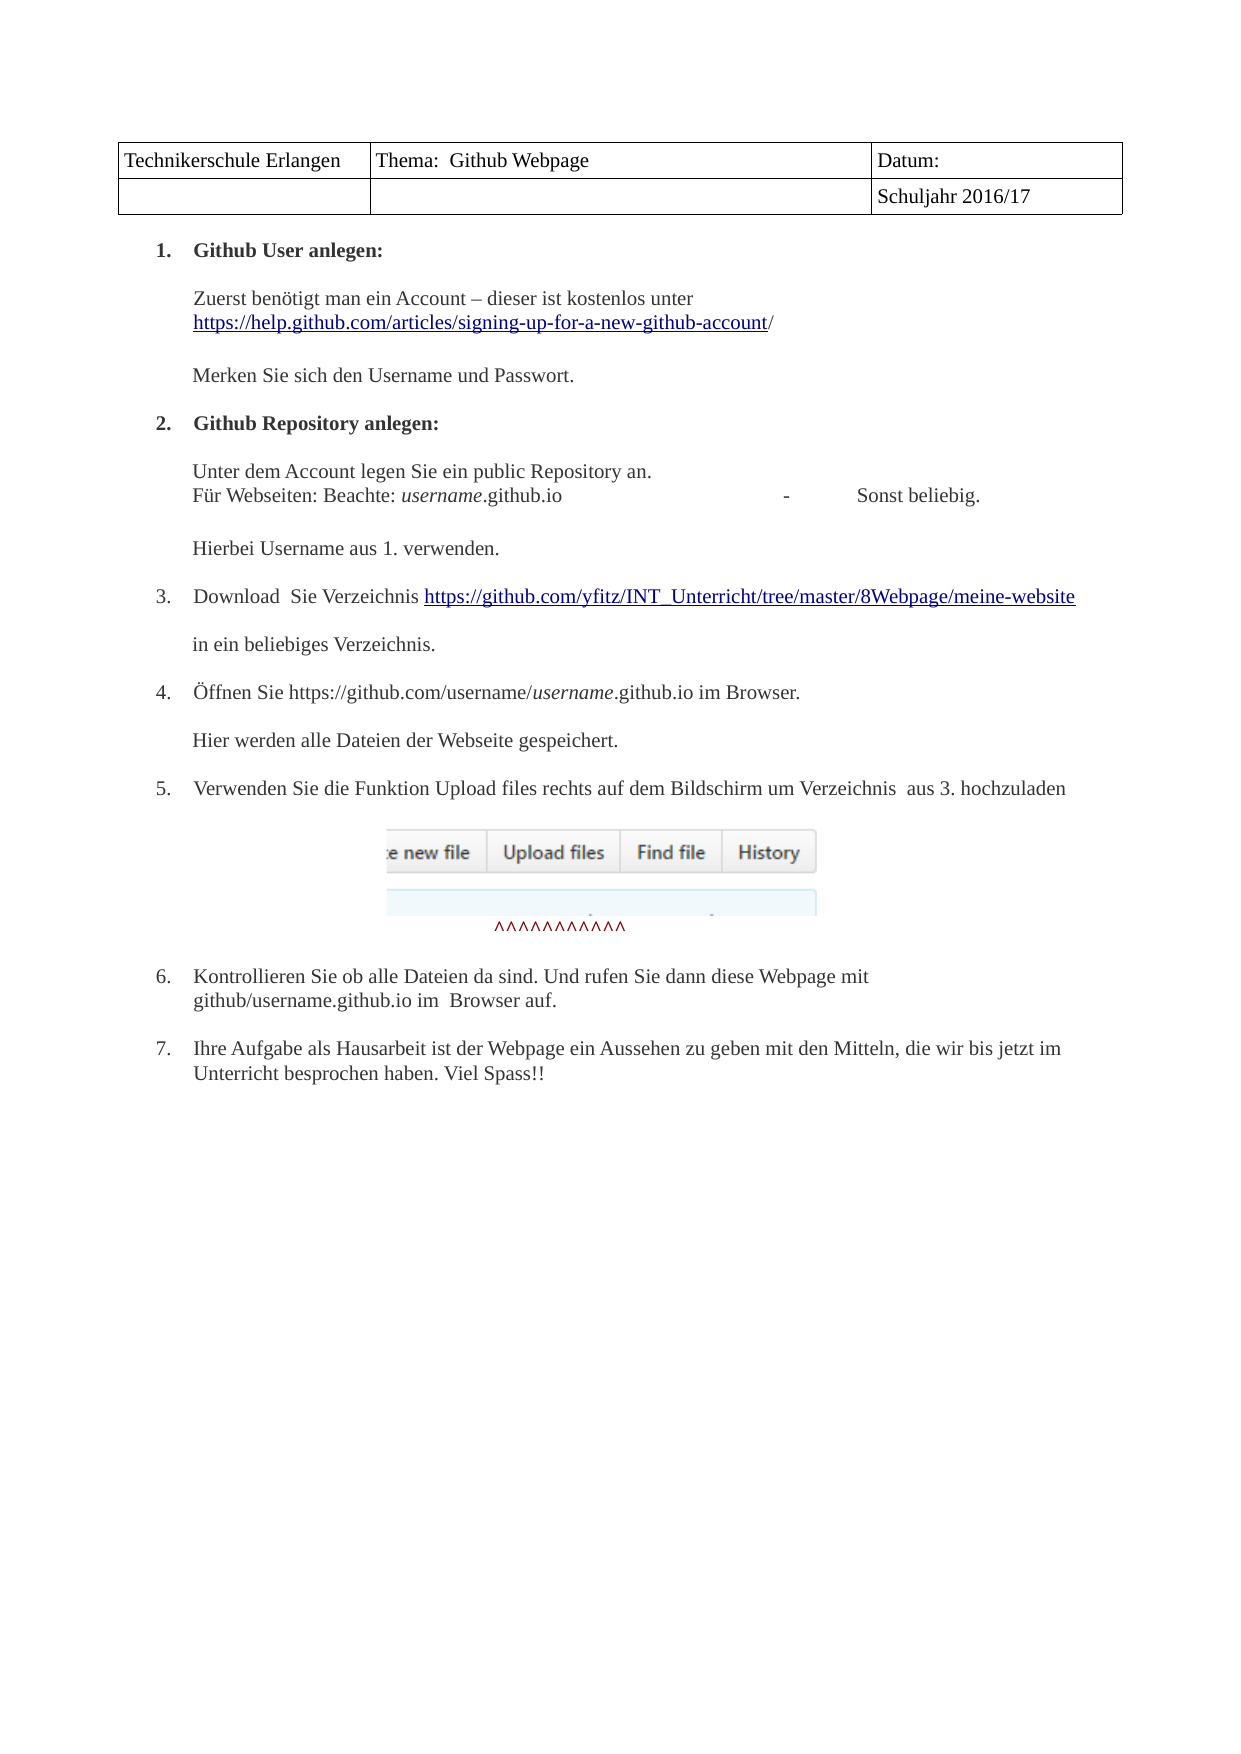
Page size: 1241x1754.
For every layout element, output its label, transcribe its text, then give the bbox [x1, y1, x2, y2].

list github/username.github.io im Browser auf. [156, 988, 1122, 1012]
text Hier werden alle Dateien der Webseite gespeichert. [118, 728, 1122, 752]
text Für Webseiten: Beachte: username.github.io - Sonst beliebig. [118, 483, 1122, 507]
list ^^^^^^^^^^^ [456, 800, 1122, 940]
list Github User anlegen: [156, 238, 1122, 262]
table_cell [119, 179, 370, 213]
picture [386, 809, 885, 916]
list Öffnen Sie https://github.com/username/username.github.io im Browser. [156, 680, 1122, 704]
list Verwenden Sie die Funktion Upload files rechts auf dem Bildschirm um Verzeichnis aus 3. hochzuladen [156, 776, 1122, 800]
table_header Thema: Github Webpage [371, 143, 871, 178]
list Zuerst benötigt man ein Account – dieser ist kostenlos unter [156, 286, 1122, 310]
list Download Sie Verzeichnis https://github.com/yfitz/INT_Unterricht/tree/master/8Webpage/meine-website [156, 584, 1122, 608]
text Merken Sie sich den Username und Passwort. [118, 363, 1122, 387]
table_header Technikerschule Erlangen [119, 143, 370, 178]
list Ihre Aufgabe als Hausarbeit ist der Webpage ein Aussehen zu geben mit den Mitteln, die wir bis jetzt im Unterricht besprochen haben. Viel Spass!! [156, 1036, 1122, 1084]
text in ein beliebiges Verzeichnis. [118, 632, 1122, 656]
table_cell [371, 179, 871, 213]
table_cell Schuljahr 2016/17 [872, 179, 1122, 213]
list https://help.github.com/articles/signing-up-for-a-new-github-account/ [156, 310, 1122, 334]
text Hierbei Username aus 1. verwenden. [118, 536, 1122, 560]
list Kontrollieren Sie ob alle Dateien da sind. Und rufen Sie dann diese Webpage mit [156, 964, 1122, 988]
list Github Repository anlegen: [156, 411, 1122, 435]
table_header Datum: [872, 143, 1122, 178]
text Unter dem Account legen Sie ein public Repository an. [118, 459, 1122, 483]
